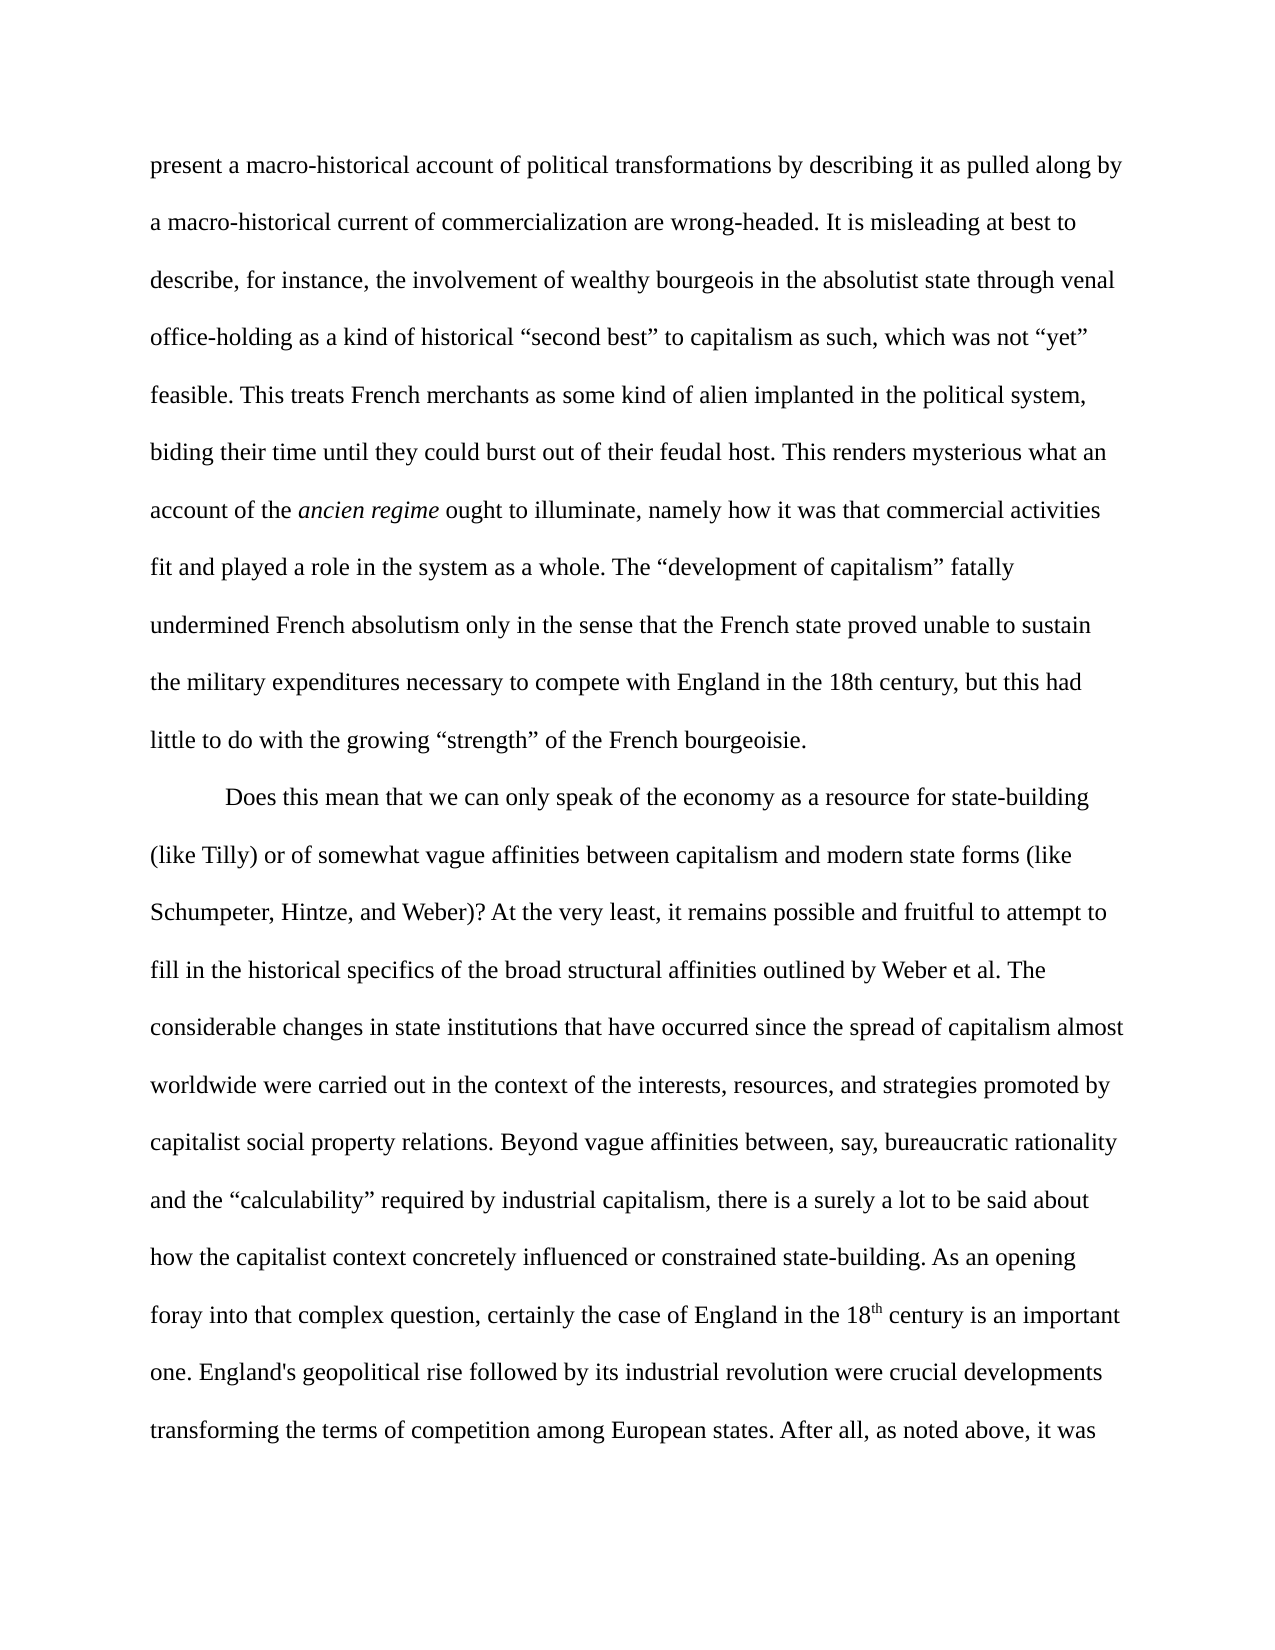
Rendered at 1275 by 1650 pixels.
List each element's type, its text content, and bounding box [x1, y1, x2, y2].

text Does this mean that we can only speak of the economy as a resource for state-building (like Tilly) or of somewhat vague affinities between capitalism and modern state forms (like Schumpeter, Hintze, and Weber)? At the very least, it remains possible and fruitful to attempt to fill in the historical specifics of the broad structural affinities outlined by Weber et al. The considerable changes in state institutions that have occurred since the spread of capitalism almost worldwide were carried out in the context of the interests, resources, and strategies promoted by capitalist social property relations. Beyond vague affinities between, say, bureaucratic rationality and the “calculability” required by industrial capitalism, there is a surely a lot to be said about how the capitalist context concretely influenced or constrained state-building. As an opening foray into that complex question, certainly the case of England in the 18th century is an important one. England's geopolitical rise followed by its industrial revolution were crucial developments transforming the terms of competition among European states. After all, as noted above, it was [150, 782, 1125, 1444]
text present a macro-historical account of political transformations by describing it as pulled along by a macro-historical current of commercialization are wrong-headed. It is misleading at best to describe, for instance, the involvement of wealthy bourgeois in the absolutist state through venal office-holding as a kind of historical “second best” to capitalism as such, which was not “yet” feasible. This treats French merchants as some kind of alien implanted in the political system, biding their time until they could burst out of their feudal host. This renders mysterious what an account of the ancien regime ought to illuminate, namely how it was that commercial activities fit and played a role in the system as a whole. The “development of capitalism” fatally undermined French absolutism only in the sense that the French state proved unable to sustain the military expenditures necessary to compete with England in the 18th century, but this had little to do with the growing “strength” of the French bourgeoisie. [150, 150, 1125, 754]
